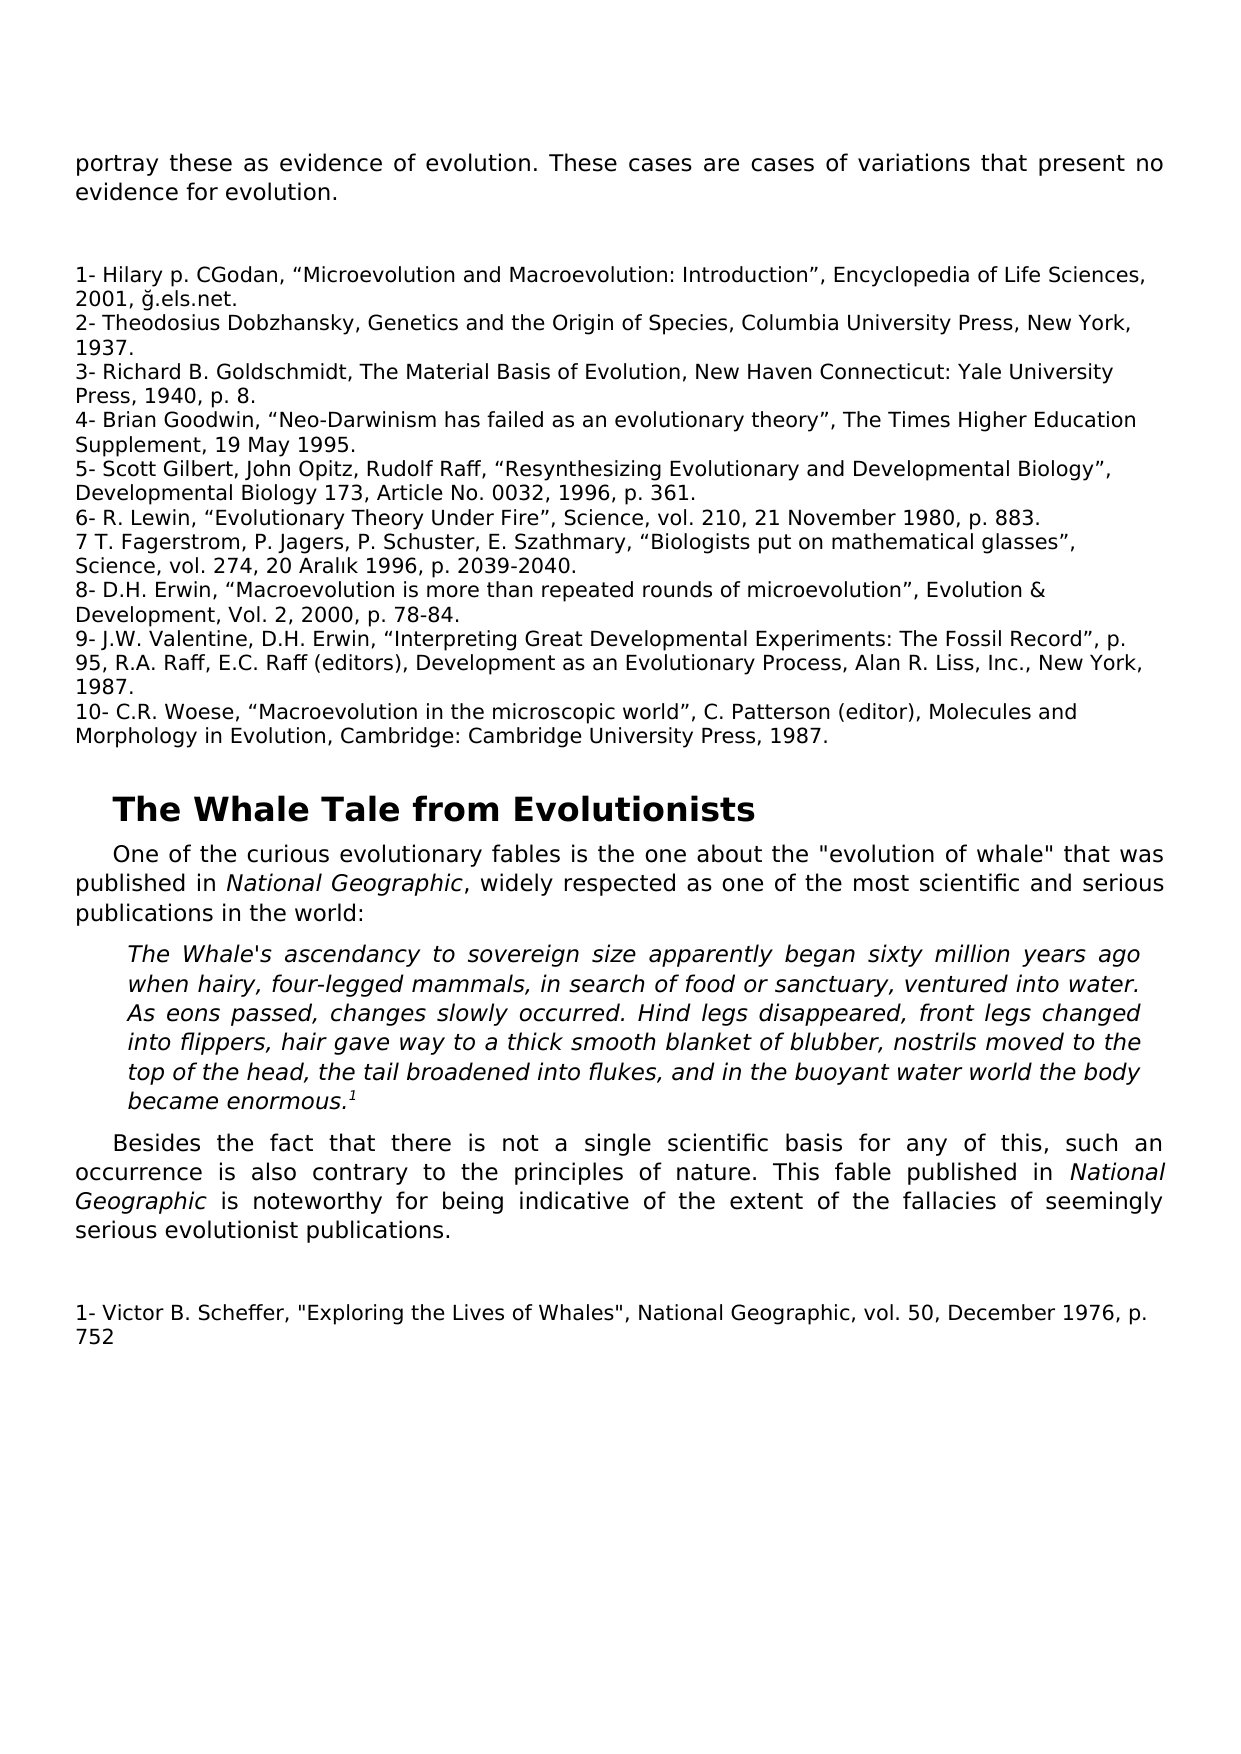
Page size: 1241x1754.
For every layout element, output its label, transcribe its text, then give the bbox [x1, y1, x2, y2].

text 4- Brian Goodwin, “Neo-Darwinism has failed as an evolutionary theory”, The Times Higher Education Supplement, 19 May 1995. [75, 408, 1165, 457]
text 8- D.H. Erwin, “Macroevolution is more than repeated rounds of microevolution”, Evolution & Development, Vol. 2, 2000, p. 78-84. [75, 578, 1165, 627]
text Besides the fact that there is not a single scientific basis for any of this, such an occurrence is also contrary to the principles of nature. This fable published in National Geographic is noteworthy for being indicative of the extent of the fallacies of seemingly serious evolutionist publications. [75, 1130, 1165, 1244]
text 1- Victor B. Scheffer, "Exploring the Lives of Whales", National Geographic, vol. 50, December 1976, p. 752 [75, 1301, 1165, 1350]
text 5- Scott Gilbert, John Opitz, Rudolf Raff, “Resynthesizing Evolutionary and Developmental Biology”, Developmental Biology 173, Article No. 0032, 1996, p. 361. [75, 457, 1165, 506]
text 7 T. Fagerstrom, P. Jagers, P. Schuster, E. Szathmary, “Biologists put on mathematical glasses”, Science, vol. 274, 20 Aralık 1996, p. 2039-2040. [75, 530, 1165, 578]
text 10- C.R. Woese, “Macroevolution in the microscopic world”, C. Patterson (editor), Molecules and Morphology in Evolution, Cambridge: Cambridge University Press, 1987. [75, 700, 1165, 748]
subtitle The Whale Tale from Evolutionists [112, 790, 1165, 829]
text One of the curious evolutionary fables is the one about the "evolution of whale" that was published in National Geographic, widely respected as one of the most scientific and serious publications in the world: [75, 841, 1165, 927]
text 6- R. Lewin, “Evolutionary Theory Under Fire”, Science, vol. 210, 21 November 1980, p. 883. [75, 506, 1165, 530]
text 9- J.W. Valentine, D.H. Erwin, “Interpreting Great Developmental Experiments: The Fossil Record”, p. 95, R.A. Raff, E.C. Raff (editors), Development as an Evolutionary Process, Alan R. Liss, Inc., New York, 1987. [75, 627, 1165, 700]
text portray these as evidence of evolution. These cases are cases of variations that present no evidence for evolution. [75, 150, 1165, 206]
text 1- Hilary p. CGodan, “Microevolution and Macroevolution: Introduction”, Encyclopedia of Life Sciences, 2001, ğ.els.net. [75, 263, 1165, 311]
text The Whale's ascendancy to sovereign size apparently began sixty million years ago when hairy, four-legged mammals, in search of food or sanctuary, ventured into water. As eons passed, changes slowly occurred. Hind legs disappeared, front legs changed into flippers, hair gave way to a thick smooth blanket of blubber, nostrils moved to the top of the head, the tail broadened into flukes, and in the buoyant water world the body became enormous.1 [127, 942, 1143, 1115]
text 2- Theodosius Dobzhansky, Genetics and the Origin of Species, Columbia University Press, New York, 1937. [75, 311, 1165, 360]
text 3- Richard B. Goldschmidt, The Material Basis of Evolution, New Haven Connecticut: Yale University Press, 1940, p. 8. [75, 360, 1165, 408]
